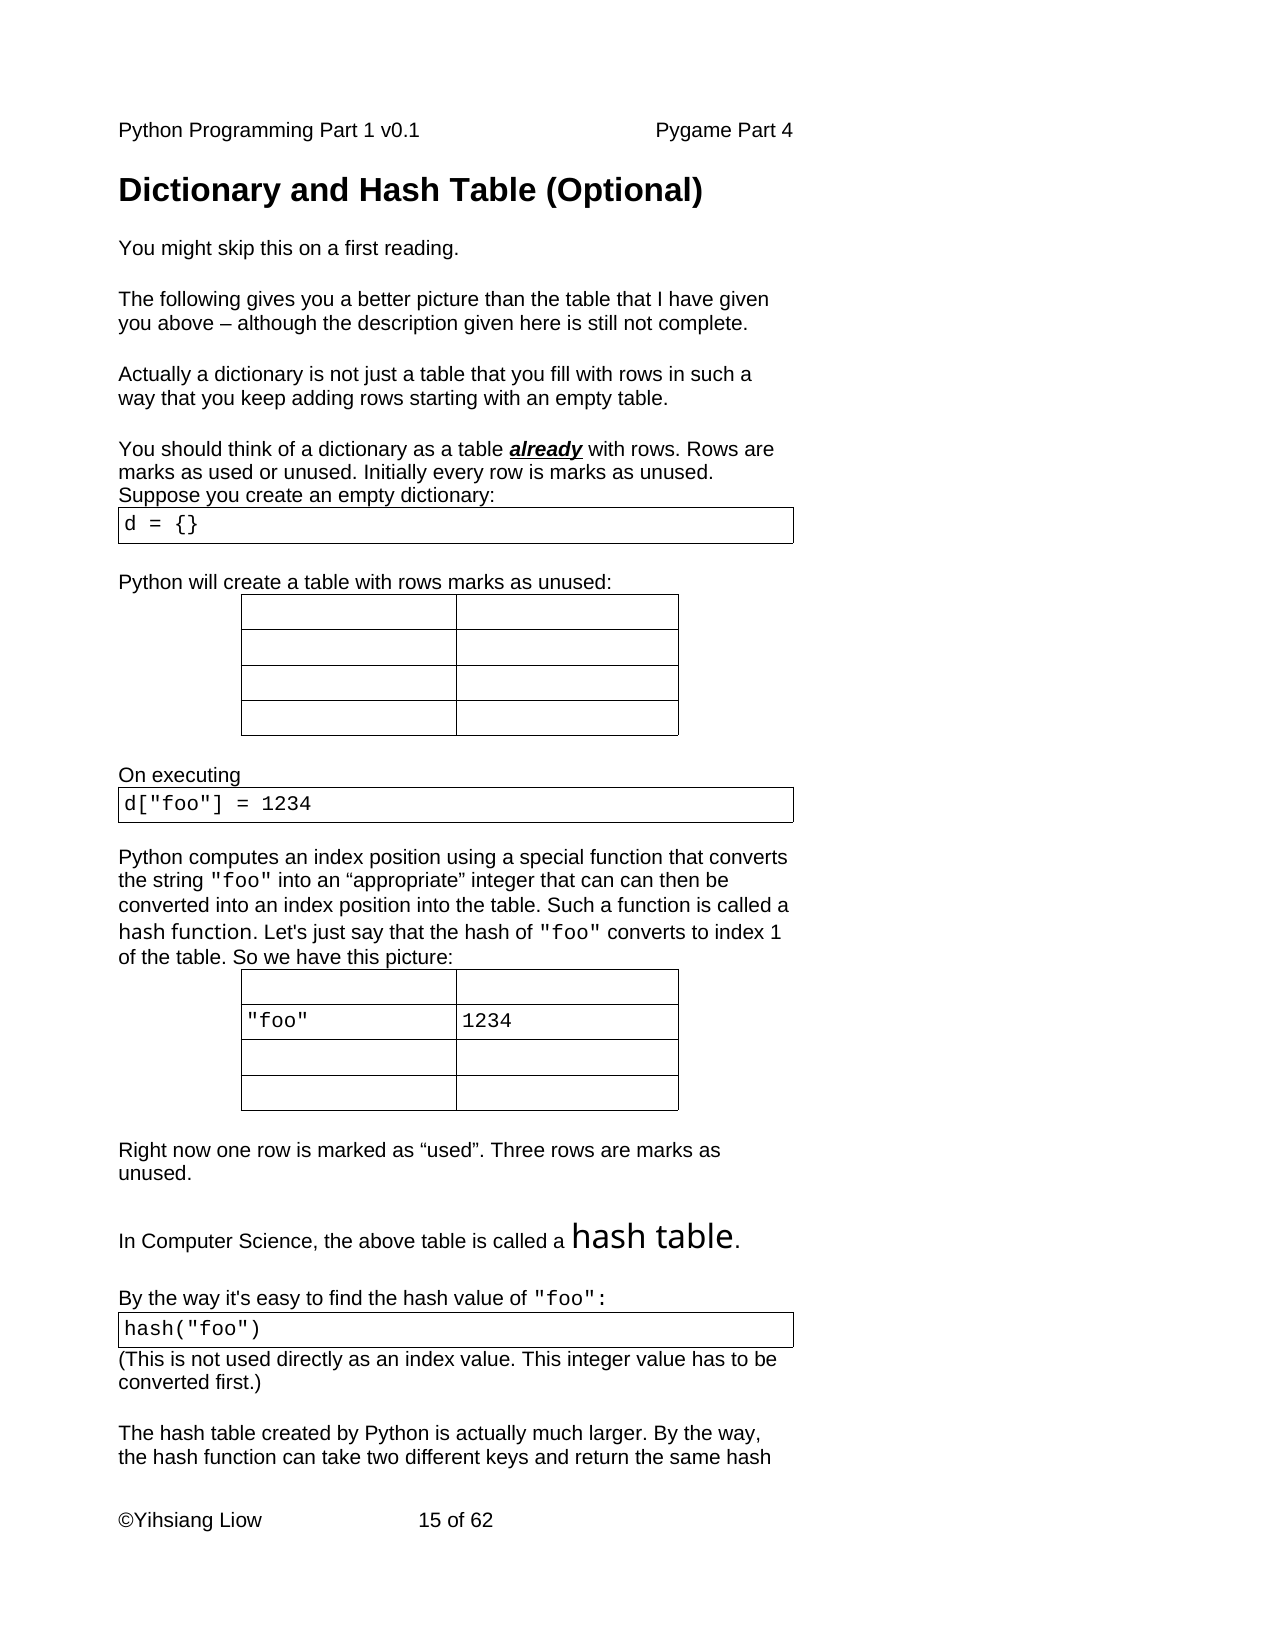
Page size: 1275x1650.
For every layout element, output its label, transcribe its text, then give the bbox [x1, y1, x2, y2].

table_cell [457, 701, 678, 735]
table_cell [242, 666, 456, 700]
table_cell [457, 1040, 678, 1074]
text Actually a dictionary is not just a table that you fill with rows in such a way that you keep adding rows starting with an empty table. [118, 363, 793, 409]
table_header d = {} [119, 508, 793, 542]
table_header [457, 970, 678, 1004]
text On executing [118, 763, 793, 787]
table_header [457, 595, 678, 629]
table_header [242, 595, 456, 629]
text You should think of a dictionary as a table already with rows. Rows are marks as used or unused. Initially every row is marks as unused. Suppose you create an empty dictionary: [118, 438, 793, 507]
text In Computer Science, the above table is called a hash table. [118, 1213, 793, 1258]
table_cell [242, 1040, 456, 1074]
table_cell 1234 [457, 1005, 678, 1039]
text The hash table created by Python is actually much larger. By the way, the hash function can take two different keys and return the same hash [118, 1422, 793, 1468]
table_header hash("foo") [119, 1313, 793, 1347]
table_cell [457, 630, 678, 664]
text Right now one row is marked as “used”. Three rows are marks as unused. [118, 1138, 793, 1185]
text Python computes an index position using a special function that converts the string "foo" into an “appropriate” integer that can can then be converted into an index position into the table. Such a function is called a hash function. Let's just say that the hash of "foo" converts to index 1 of the table. So we have this picture: [118, 846, 793, 969]
table_cell [242, 701, 456, 735]
table_cell [457, 666, 678, 700]
text By the way it's easy to find the hash value of "foo": [118, 1287, 793, 1312]
table_header [242, 970, 456, 1004]
table_cell "foo" [242, 1005, 456, 1039]
table_header d["foo"] = 1234 [119, 788, 793, 822]
table_cell [242, 630, 456, 664]
text Dictionary and Hash Table (Optional) [118, 171, 793, 208]
table_cell [242, 1076, 456, 1110]
table_cell [457, 1076, 678, 1110]
text You might skip this on a first reading. [118, 236, 793, 260]
text The following gives you a better picture than the table that I have given you above – although the description given here is still not complete. [118, 288, 793, 334]
text Python will create a table with rows marks as unused: [118, 571, 793, 594]
text (This is not used directly as an index value. This integer value has to be converted first.) [118, 1348, 793, 1394]
